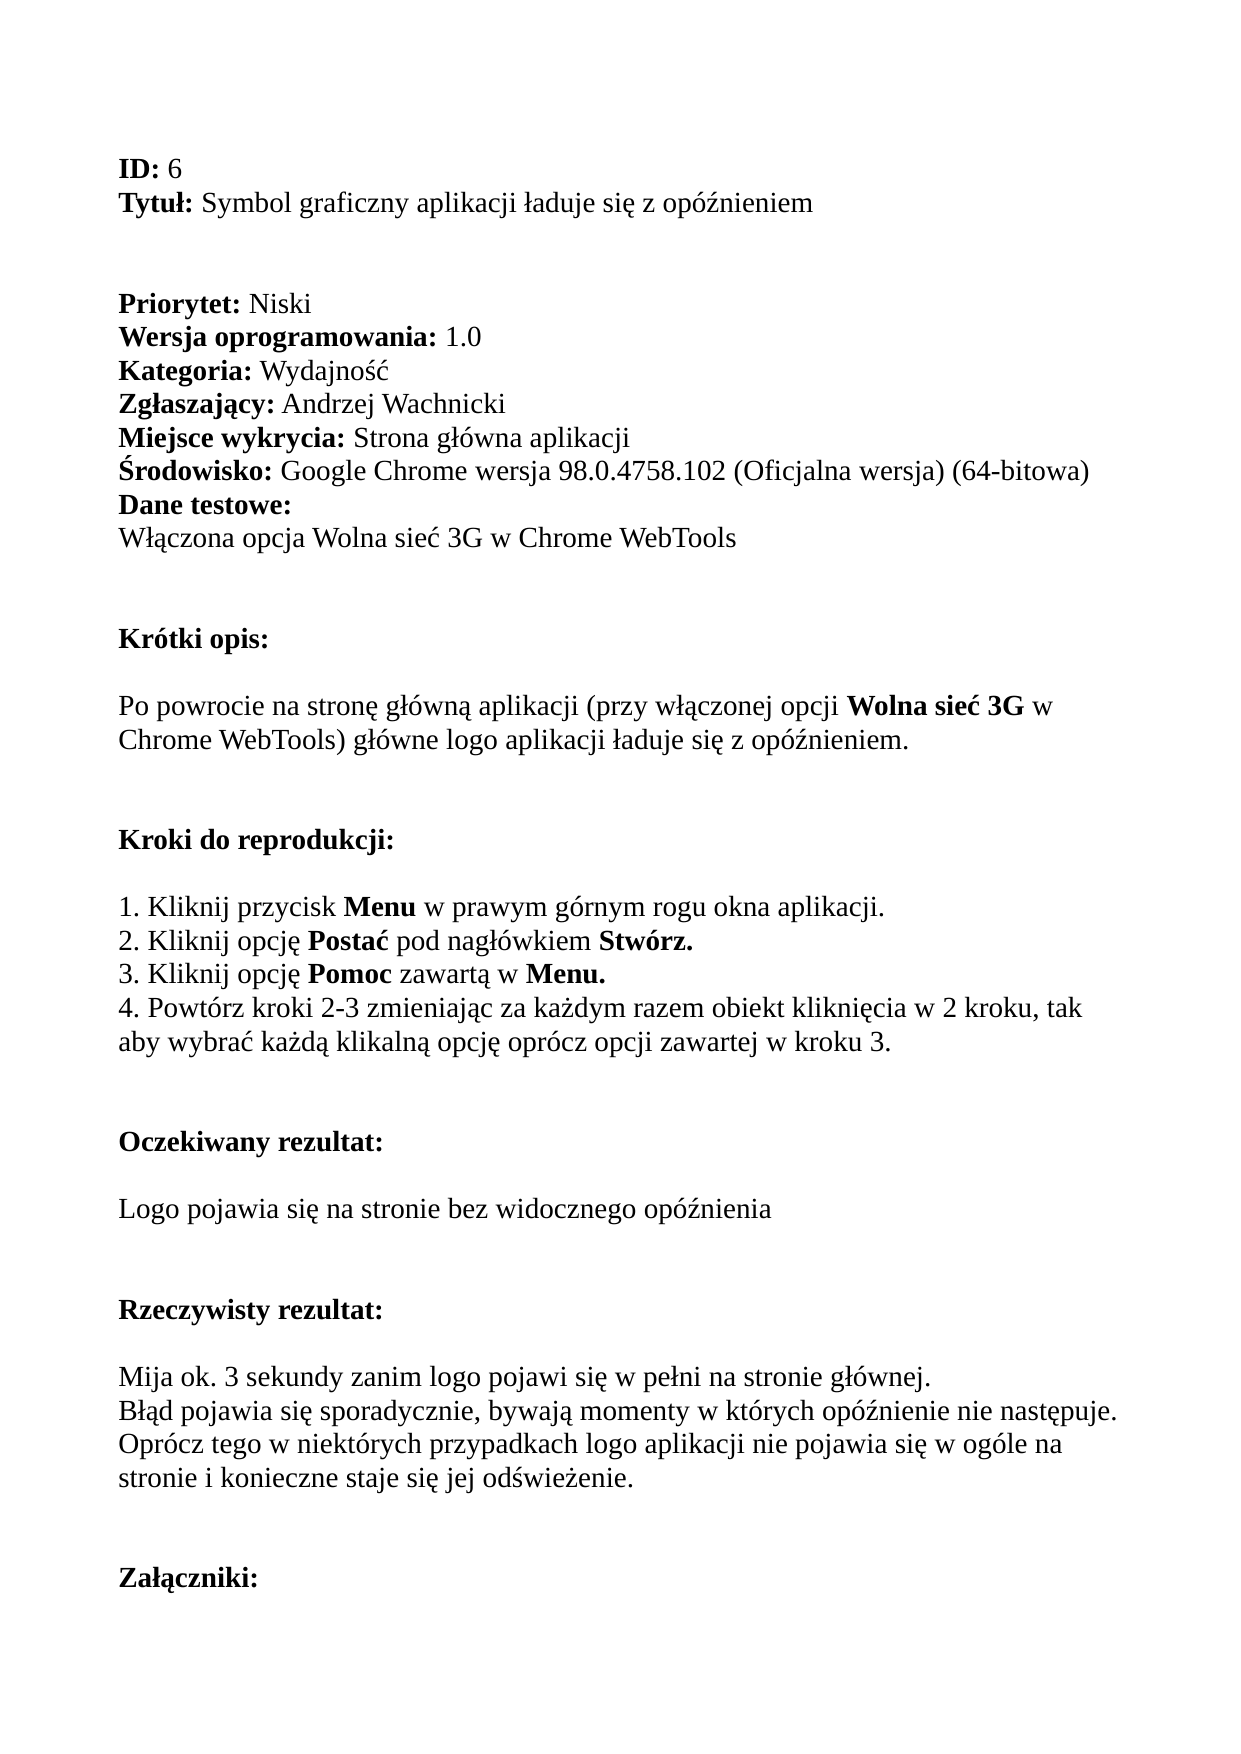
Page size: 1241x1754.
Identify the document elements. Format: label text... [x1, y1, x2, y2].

text Kroki do reprodukcji: [118, 822, 1122, 856]
text Oczekiwany rezultat: [118, 1124, 1122, 1158]
text Logo pojawia się na stronie bez widocznego opóźnienia [118, 1191, 1122, 1225]
text 3. Kliknij opcję Pomoc zawartą w Menu. [118, 957, 1122, 990]
text ID: 6 [118, 152, 1122, 185]
text Dane testowe: [118, 487, 1122, 521]
text 1. Kliknij przycisk Menu w prawym górnym rogu okna aplikacji. [118, 889, 1122, 923]
text Rzeczywisty rezultat: [118, 1292, 1122, 1326]
text Priorytet: Niski [118, 286, 1122, 319]
text Wersja oprogramowania: 1.0 [118, 319, 1122, 353]
text 4. Powtórz kroki 2-3 zmieniając za każdym razem obiekt kliknięcia w 2 kroku, tak aby wybrać każdą klikalną opcję oprócz opcji zawartej w kroku 3. [118, 990, 1122, 1057]
text Załączniki: [118, 1560, 1122, 1594]
text Kategoria: Wydajność [118, 353, 1122, 386]
text Oprócz tego w niektórych przypadkach logo aplikacji nie pojawia się w ogóle na stronie i konieczne staje się jej odświeżenie. [118, 1426, 1122, 1493]
text Zgłaszający: Andrzej Wachnicki [118, 386, 1122, 420]
text Błąd pojawia się sporadycznie, bywają momenty w których opóźnienie nie następuje. [118, 1393, 1122, 1426]
text Krótki opis: [118, 621, 1122, 655]
text Tytuł: Symbol graficzny aplikacji ładuje się z opóźnieniem [118, 185, 1122, 219]
text Środowisko: Google Chrome wersja 98.0.4758.102 (Oficjalna wersja) (64-bitowa) [118, 453, 1122, 487]
text 2. Kliknij opcję Postać pod nagłówkiem Stwórz. [118, 923, 1122, 957]
text Po powrocie na stronę główną aplikacji (przy włączonej opcji Wolna sieć 3G w Chrome WebTools) główne logo aplikacji ładuje się z opóźnieniem. [118, 688, 1122, 755]
text Włączona opcja Wolna sieć 3G w Chrome WebTools [118, 521, 1122, 554]
text Mija ok. 3 sekundy zanim logo pojawi się w pełni na stronie głównej. [118, 1359, 1122, 1393]
text Miejsce wykrycia: Strona główna aplikacji [118, 420, 1122, 453]
